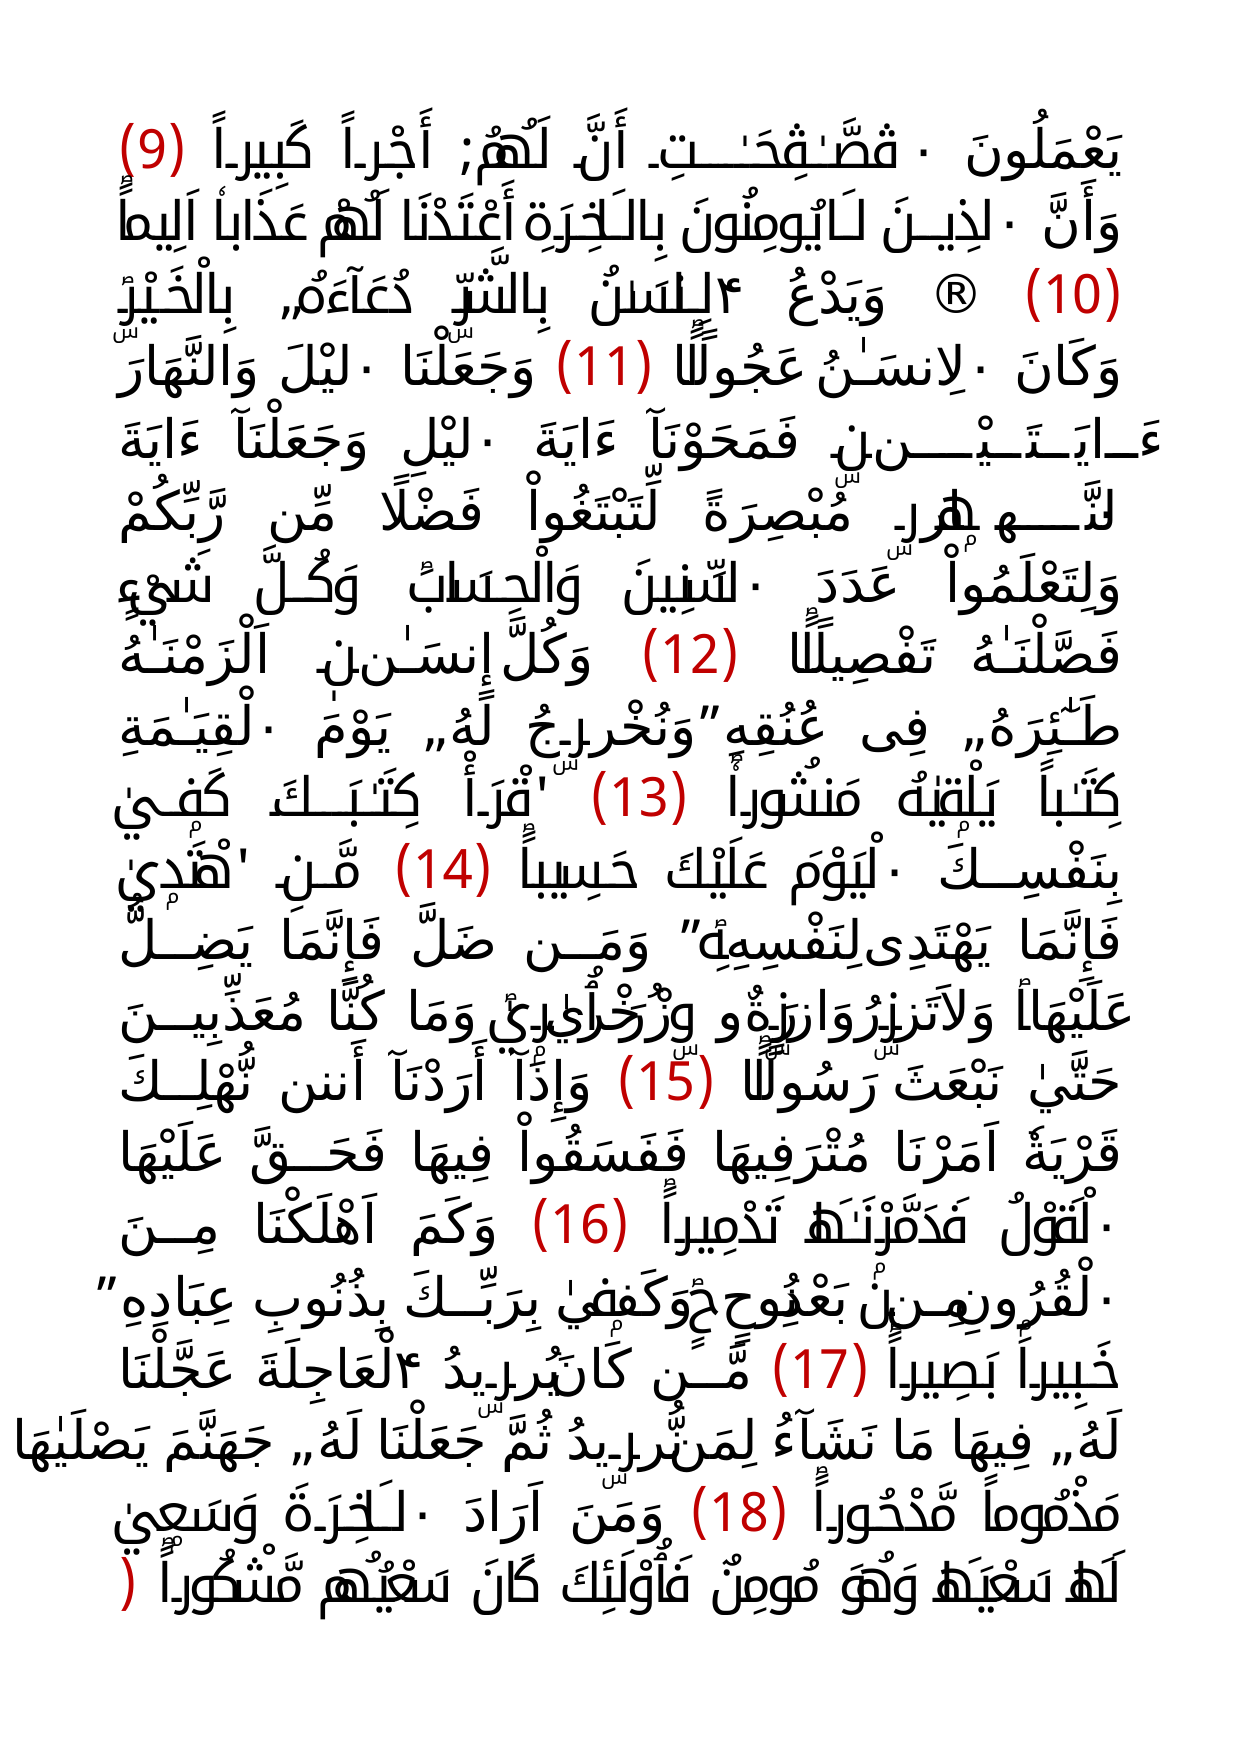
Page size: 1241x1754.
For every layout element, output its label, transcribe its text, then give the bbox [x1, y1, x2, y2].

text ¤ بِسْمِ ۱للَّهِ ۱لرَّحْمَـٰنِ ۱لرَّحِيمِ سُبْحَـٰنَ ۰ﻟـذِىٓ أَسْرۭيٰ بِعَبْدِهِ” لَيْلًا مِّــنَ ۰ڤْمَسْجِدِ ۱لْحَرَامِ إِلَــي ۰ڤْمَسْجِدِ ۱لاَقْصَا ۰ﻟ﮲ بَـٰرَكْنَا حَوْلَهُ„ لِنُرۣيَهُ„ مِــنَ —ايَـٰتِنَآؐ إِنَّهُ„ هُوَ ۰لسَّمِيعُ ۴لْبَصِيرُؐ (1) وَءَاتَيْنَا مُوسَــي ۰لْكِتَـٰــبَ وَجَعَلْنَـٰهُ هُديً لِّبَنِىٓ إِسْرَآءِيــلَ أَلاَّ تَتَّخِذُواْ مِن دُونِى وَكِيلًا (2) ذُرّۣيَّةَ مَــنْ حَمَلْنَا مَعَ نُوحٖؐ اِنَّهُ„ كَانَ عَبْداً شَكُوراًؐ (3) وَقَضَيْنَآ إِلَيٰ بَنِىٓ إِسْرَآءِيلَ فِى ۱لْكِتَـٰــبِ لَتُفْسِدُنَّ فِى ۱لاَرْضِ مَرَّتَيْنِ وَلَتَعْلُــنَّ عُلُوّاً كَبِيراًؐ (4) فَإِذَا جَآءَ وَعْدُ ٱُولۭيٰهُمَا بَعَثْنَا عَلَيْكُمْ عِبَاداً لَّنَآ ٱُوْلِى بَأْسٍ شَدِيدٍ فَجَاسُواْ خِچَلَ ۰لدِّيۭارۣؐ وَكَانَ وَعْداً مَّفْعُولًؐا (5) ثُمَّ رَدَدْنَا لَكُمُ ۴لْكَرَّةَ عَلَيْهِمْ وَأَمْدَدْنَـٰكُم بِأَمْوَ؛لٍ وَبَنِينَ وَجَعَلْنَـٰكُمُ; أَكْثَرَ نَفِيراٗؐ (6) اِنننَ اَحْسَنتُمُ; أَحْسَنتُمْ لَأِنفُسِكُمْؐ وَإِنَ اَسَأْتُمْ فَلَهَاؐ فَإِذَا جَآءَ وَعْدُ ۴لاَخِرَةِ لِيَسُــٜٓـــُٔواْ وُجُوهَكُمْ وَلِيَدْخُلُواْ ۴ڤْمَسْجِدَ كَمَا دَخَلُوهُ أَوَّلَ مَرَّةٍ وَلِيُتَبِّرُواْ مَا عَلَوْاْ تَتْبِيراٗؐ (7) عَسۭيٰ رَبُّكُمُ; أَنْ يَّرْحَمَكُمْؐ وَإِنْ عُدتُّمْ عُدْنَاؐ وَجَعَلْنَا جَهَنَّمَ لِلْكۭـٰفِـرۣيــنَ حَصِيراٗؐ (8) اِنَّ هَـٰذَا ۰لْقُرْءَانَ يَهْدِﻯ لِلتِى هِــيَ أَقْوَمُ وَيُبَشِّرُ ۴لْمُومِنِينَ ۰لذِيــنَ يَعْمَلُونَ ۰ڤصَّـٰڤِحَـٰــتِ أَنَّ لَهُمُ; أَجْراً كَبِيراً (9) وَأَنَّ ۰لذِيــنَ لاَ يُومِنُونَ بِالاَخِرَةِ أَعْتَدْنَا لَهُمْ عَذَاباٗ اَلِيماًؐ (10) ® وَيَدْعُ ۴لِانسَـٰنُ بِالشَّرّۣ دُعَآءَهُ„ بِالْخَيْرۣؐ وَكَانَ ۰لِانسَـٰنُ عَجُولًؐا (11) وَجَعَلْنَا ۰ليْلَ وَالنَّهَارَ ءَايَتَيْــنۣ فَمَحَوْنَآ ءَايَةَ ۰ليْلِ وَجَعَلْنَآ ءَايَةَ ۰لنَّهۭارۣ مُبْصِرَةً لِّتَبْتَغُواْ فَضْلًا مِّن رَّبِّكُمْ وَلِتَعْلَمُواْ عَدَدَ ۰لسِّنِينَ وَالْحِسَابَؐ وَكُــلَّ شَيْءٍ فَصَّلْنَـٰهُ تَفْصِيلًؐا (12) وَكُلَّ إِنسَـٰنٖ اَلْزَمْنَـٰهُ طَـٰٓئِرَهُ„ فِى عُنُقِهِ” وَنُخْرۣجُ لَهُ„ يَوْمَ ۰لْقِيَـٰمَةِ كِتَـٰباً يَلْقۭيٰهُ مَنشُوراٗؐ (13) 'قْرَأْ كِتَـٰبَــكَ كَفۭـيٰ بِنَفْسِــكَ ۰لْيَوْمَ عَلَيْكَ حَسِيباًؐ (14) مَّـنِ 'هْتَدۭيٰ فَإِنَّمَا يَهْتَدِى لِنَفْسِهِؐ” وَمَــن ضَلَّ فَإِنَّمَا يَضِــلُّ عَلَيْهَاؐ وَلاَ تَزۣرُ وَازۣرَةٌ وۣزْرَ ٱُخْرۭيٰؐ وَمَا كُنَّا مُعَذِّبِيــنَ حَتَّيٰ نَبْعَثَ رَسُولًؐا (15) وَإِذَآ أَرَدْنَآ أَننن نُّهْلِــكَ قَرْيَةٗ اَمَرْنَا مُتْرَفِيهَا فَفَسَقُواْ فِيهَا فَحَــقَّ عَلَيْهَا ۰لْقَوْلُ فَدَمَّرْنَـٰهَا تَدْمِيراًؐ (16) وَكَمَ اَهْلَكْنَا مِــنَ ۰لْقُرُونِ مِـنۢ بَعْدِ نُوحٍؐ وَكَفۭيٰ بِرَبِّــكَ بِذُنُوبِ عِبَادِهِ” خَبِيراَۢ بَصِيراًؐ (17) مَّــن كَانَ يُرۣيدُ ۴لْعَاجِلَةَ عَجَّلْنَا لَهُ„ فِيهَا مَا نَشَآءُ لِمَن نُّرۣيدُ ثُمَّ جَعَلْنَا لَهُ„ جَهَنَّمَ يَصْلَيٰهَا مَذْمُوماً مَّدْحُوراًؐ (18) وَمَنَ اَرَادَ ۰لاَخِرَةَ وَسَعۭيٰ لَهَا سَعْيَهَا وَهُوَ مُومِنٌ فَٱُوْلَئِكَ كَانَ سَعْيُهُم مَّشْكُوراًؐ (19) كُلًاّ نُّمِدُّؐ هَـٰٓؤُلآَءِ وَهَـٰٓؤُلآَءِ مِــنْ عَطَآءِ رَبِّكَؐ وَمَا كَانَ عَطَآءُ رَبِّــكَ مَحْظُوراٗؐ (20) ۶نظُرْ كَيْفَ فَضَّلْنَا بَعْضَهُمْ عَلَيٰ بَعْضٍؐ وَلَلاَخِرَةُ أَكْبَرُ دَرَجَـٰــتٍ وَأَكْبَرُ تَفْضِيلًؐا (21) لاَّ تَجْعَلْ مَعَ ۰للَّهِ إِچَهاٗ —اخَرَ فَتَقْعُدَ مَذْمُوماً مَّخْذُولًؐا (22) © وَقَضۭيٰ رَبُّكَ أَلاَّ تَعْبُدُوٓاْ إِلٓاَّ إِيَّاهُؐ وَبِالْوَ؛لِدَيْنِ إِحْسَـٰناٗؐ اِمَّا يَبْلُغَنَّ عِندَكككَ ۰لْكِبَرَ أَحَدُهُمَآ أَوْ كِلاَهُمَا فَلاَ تَقُــل لَّهُمَآ ٱُفٍّ وَلاَ تَنْهَرْهُمَاؐ وَقُــل لَّهُمَا قَوْلًا كَرۣيماًؐ (23) وَاخْفِــضْ لَهُمَا جَنَاحَ ۰لذُّلِّ مِــنَ ۰لرَّحْمَةِؐ وَقُل رَّبِّ 'رْحَمْهُمَا كَمَا رَبَّيَـٰنِى صَغِيراًؐ (24) رَّبُّكُمُ; أَعْلَمُ بِمَا فِى نُفُوسِكُمُؐ; إِن تَكُونُواْ صَـٰڤِحِينَ فَإِنَّهُ„ كَانَ لِلاَوَّ؛بِيــنَ غَفُوراًؐ (25) وَءَاتِ ذَا ۰لْقُرْبۭــيٰ حَقَّهُ„ وَالْمِسْكِينَ وَابْــنَ ۰لسَّبِيلِؐ وَلاَ تُبَذِّرْ تَبْذِيراٗؐ (26) اِنَّ ۰لْمُبَذِّرۣيــنَ كَانُوٓاْ إِخْوَ؛نَ ۰لشَّيَـٰطِينِؐ وَكَانَ ۰لشَّيْطَـٰنُ لِرَبِّهِ” كَفُوراًؐ (27) وَإِمَّا تُعْرۣضَــنَّ عَنْهُمُ èبْتِغَآءَ رَحْمَةٍ مِّن رَّبِّكَ تَرْجُوهَا فَقُل لَّهُمْ قَوْلًا مَّيْسُوراًؐ (28) وَلاَ تَجْعَـلْ يَدَكَ مَغْلُولَةٗ اِلَــيٰ عُنُقِــكَ وَلاَ تَبْسُطْهَا كُلَّ ۰لْبَسْطِ فَتَقْعُدَ مَلُوماً مَّحْسُوراٗؐ (29) اِنَّ رَبَّــكَ يَبْسُطُ ۴لرّۣزْقَ لِمَـنْ يَّشَآءُ وَيَقْدِرُؐ إِنَّهُ„ كَانَ بِعِبَادِهِ” خَبِيراَۢ بَصِيراًؐ (30) وَلاَ تَقْتُلُوٓاْ أَوْچَدَكُمْ خَشْيَةَ إِمْچَقٍؐ نَّحْنُ نَرْزُقُهُمْ وَإِيَّاكُمُؐ; إِنَّ قَتْلَهُمْ كَانَ خِطْـٔاً كَبِيراًؐ (31) وَلاَ تَقْرَبُواْ ۴لزّۣنۭيٰٓ إِنَّهُ„ كَانَ فَـٰحِشَةً وَسَآءَ سَبِيلًؐا (32) وَلاَ تَقْتُلُواْ ۴لنَّفْسَ ۰لتِى حَرَّمَ ۰للَّهُ إِلاَّ بِالْحَقﱢّؐ وَمَن قُتِلَ مَظْلُوماً فَقَدْ جَعَلْنَا لِوَلِيِّهِ” سُلْطَـٰناً فَلاَ يُسْرۣف فِّى ۱لْقَتْلِؐ [118, 118, 1122, 1624]
